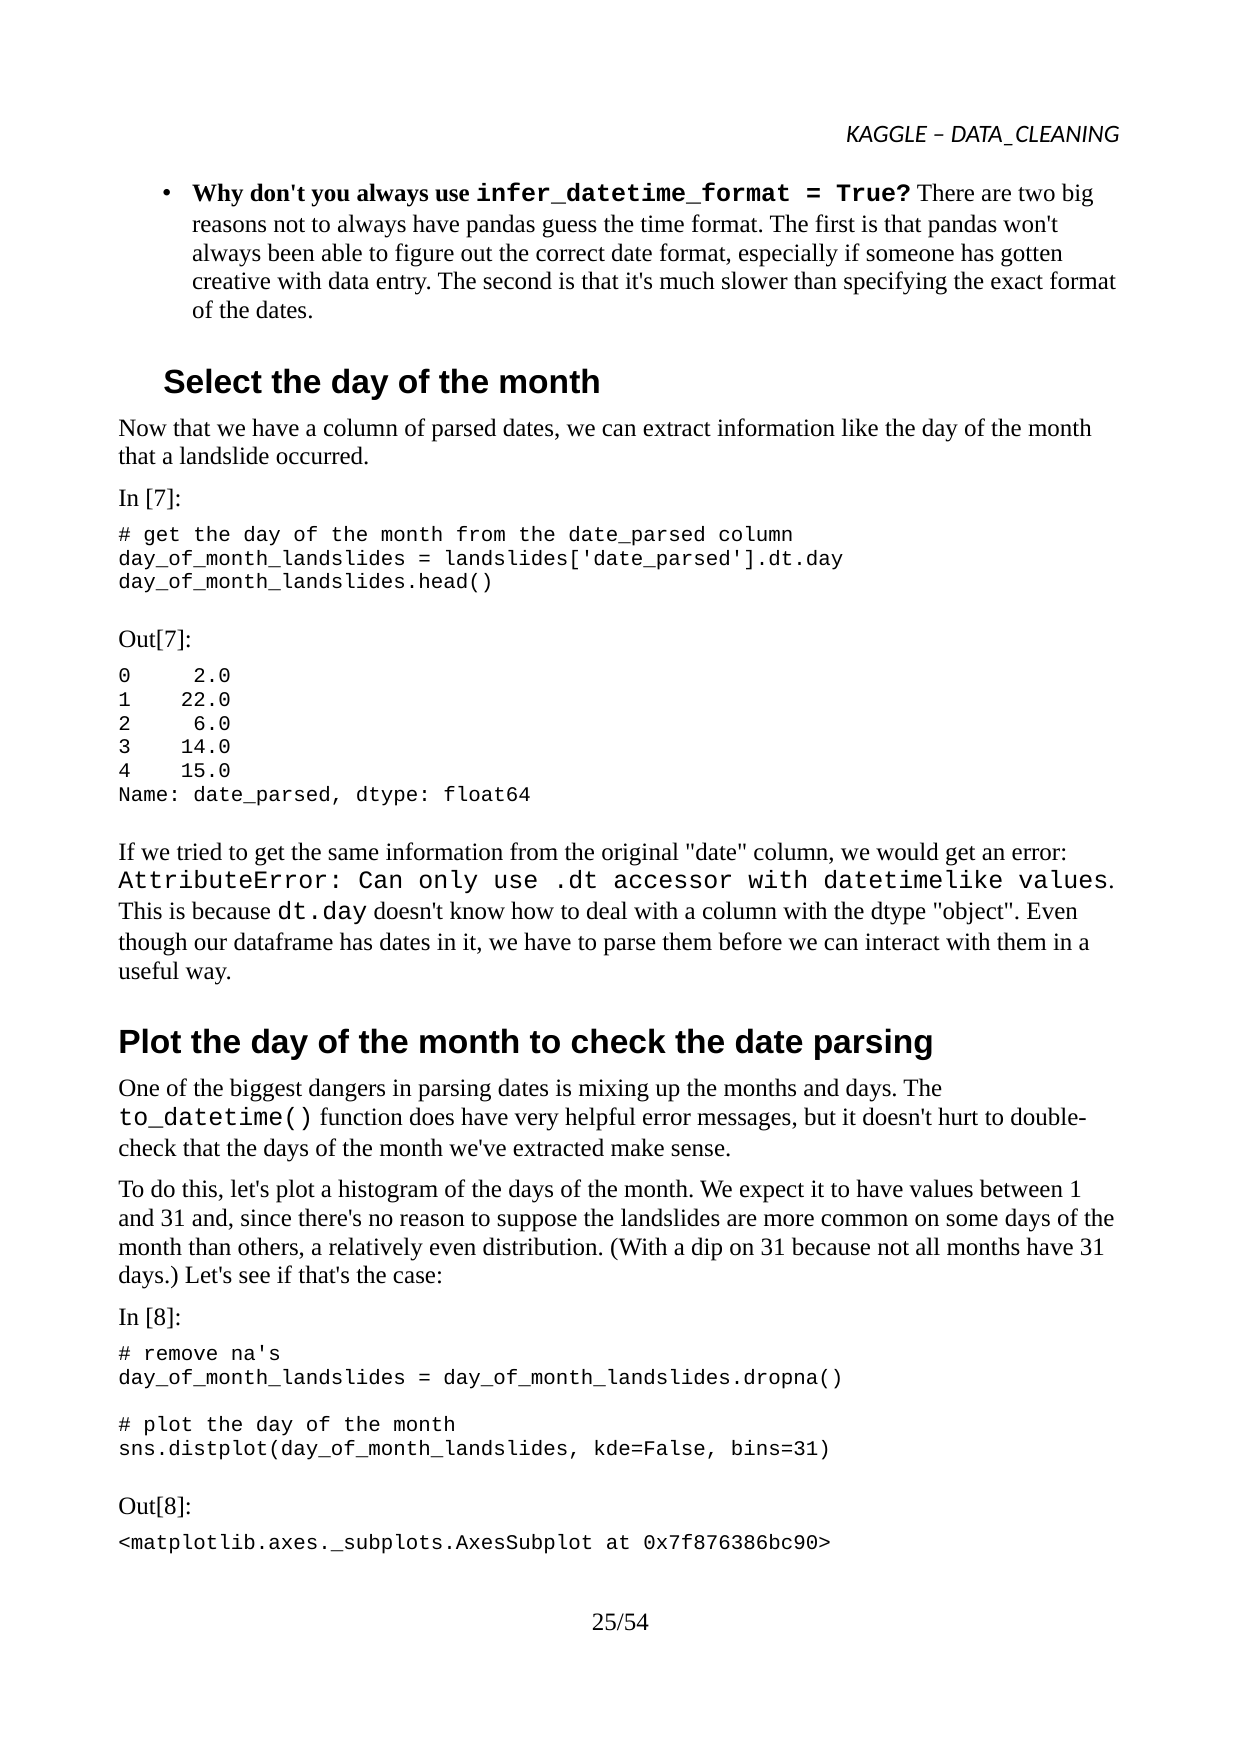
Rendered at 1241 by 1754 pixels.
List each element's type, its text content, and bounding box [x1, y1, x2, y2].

text 0 2.0 [118, 666, 1122, 689]
text <matplotlib.axes._subplots.AxesSubplot at 0x7f876386bc90> [118, 1532, 1122, 1556]
subtitle Plot the day of the month to check the date parsing [118, 1022, 1122, 1061]
subtitle Select the day of the month [118, 361, 1122, 400]
text In [8]: [118, 1302, 1122, 1331]
list Why don't you always use infer_datetime_format = True? There are two big reasons not to always have pandas guess the time format. The first is that pandas won't always been able to figure out the correct date format, especially if someone has gotten creative with data entry. The second is that it's much slower than specifying the exact format of the dates. [162, 178, 1122, 324]
text 4 15.0 [118, 760, 1122, 784]
text 3 14.0 [118, 736, 1122, 760]
text # plot the day of the month [118, 1414, 1122, 1438]
text day_of_month_landslides = day_of_month_landslides.dropna() [118, 1367, 1122, 1390]
text One of the biggest dangers in parsing dates is mixing up the months and days. The to_datetime() function does have very helpful error messages, but it doesn't hurt to double-check that the days of the month we've extracted make sense. [118, 1073, 1122, 1162]
text # get the day of the month from the date_parsed column [118, 524, 1122, 547]
text Out[8]: [118, 1491, 1122, 1519]
text Out[7]: [118, 624, 1122, 653]
text In [7]: [118, 483, 1122, 511]
text If we tried to get the same information from the original "date" column, we would get an error: AttributeError: Can only use .dt accessor with datetimelike values. This is because dt.day doesn't know how to deal with a column with the dtype "object". Even though our dataframe has dates in it, we have to parse them before we can interact with them in a useful way. [118, 837, 1122, 985]
text day_of_month_landslides = landslides['date_parsed'].dt.day [118, 547, 1122, 571]
text 1 22.0 [118, 689, 1122, 713]
text To do this, let's plot a histogram of the days of the month. We expect it to have values between 1 and 31 and, since there's no reason to suppose the landslides are more common on some days of the month than others, a relatively even distribution. (With a dip on 31 because not all months have 31 days.) Let's see if that's the case: [118, 1174, 1122, 1289]
text day_of_month_landslides.head() [118, 571, 1122, 595]
text Now that we have a column of parsed dates, we can extract information like the day of the month that a landslide occurred. [118, 413, 1122, 470]
text Name: date_parsed, dtype: float64 [118, 784, 1122, 807]
text sns.distplot(day_of_month_landslides, kde=False, bins=31) [118, 1438, 1122, 1461]
text # remove na's [118, 1343, 1122, 1367]
text 2 6.0 [118, 713, 1122, 736]
